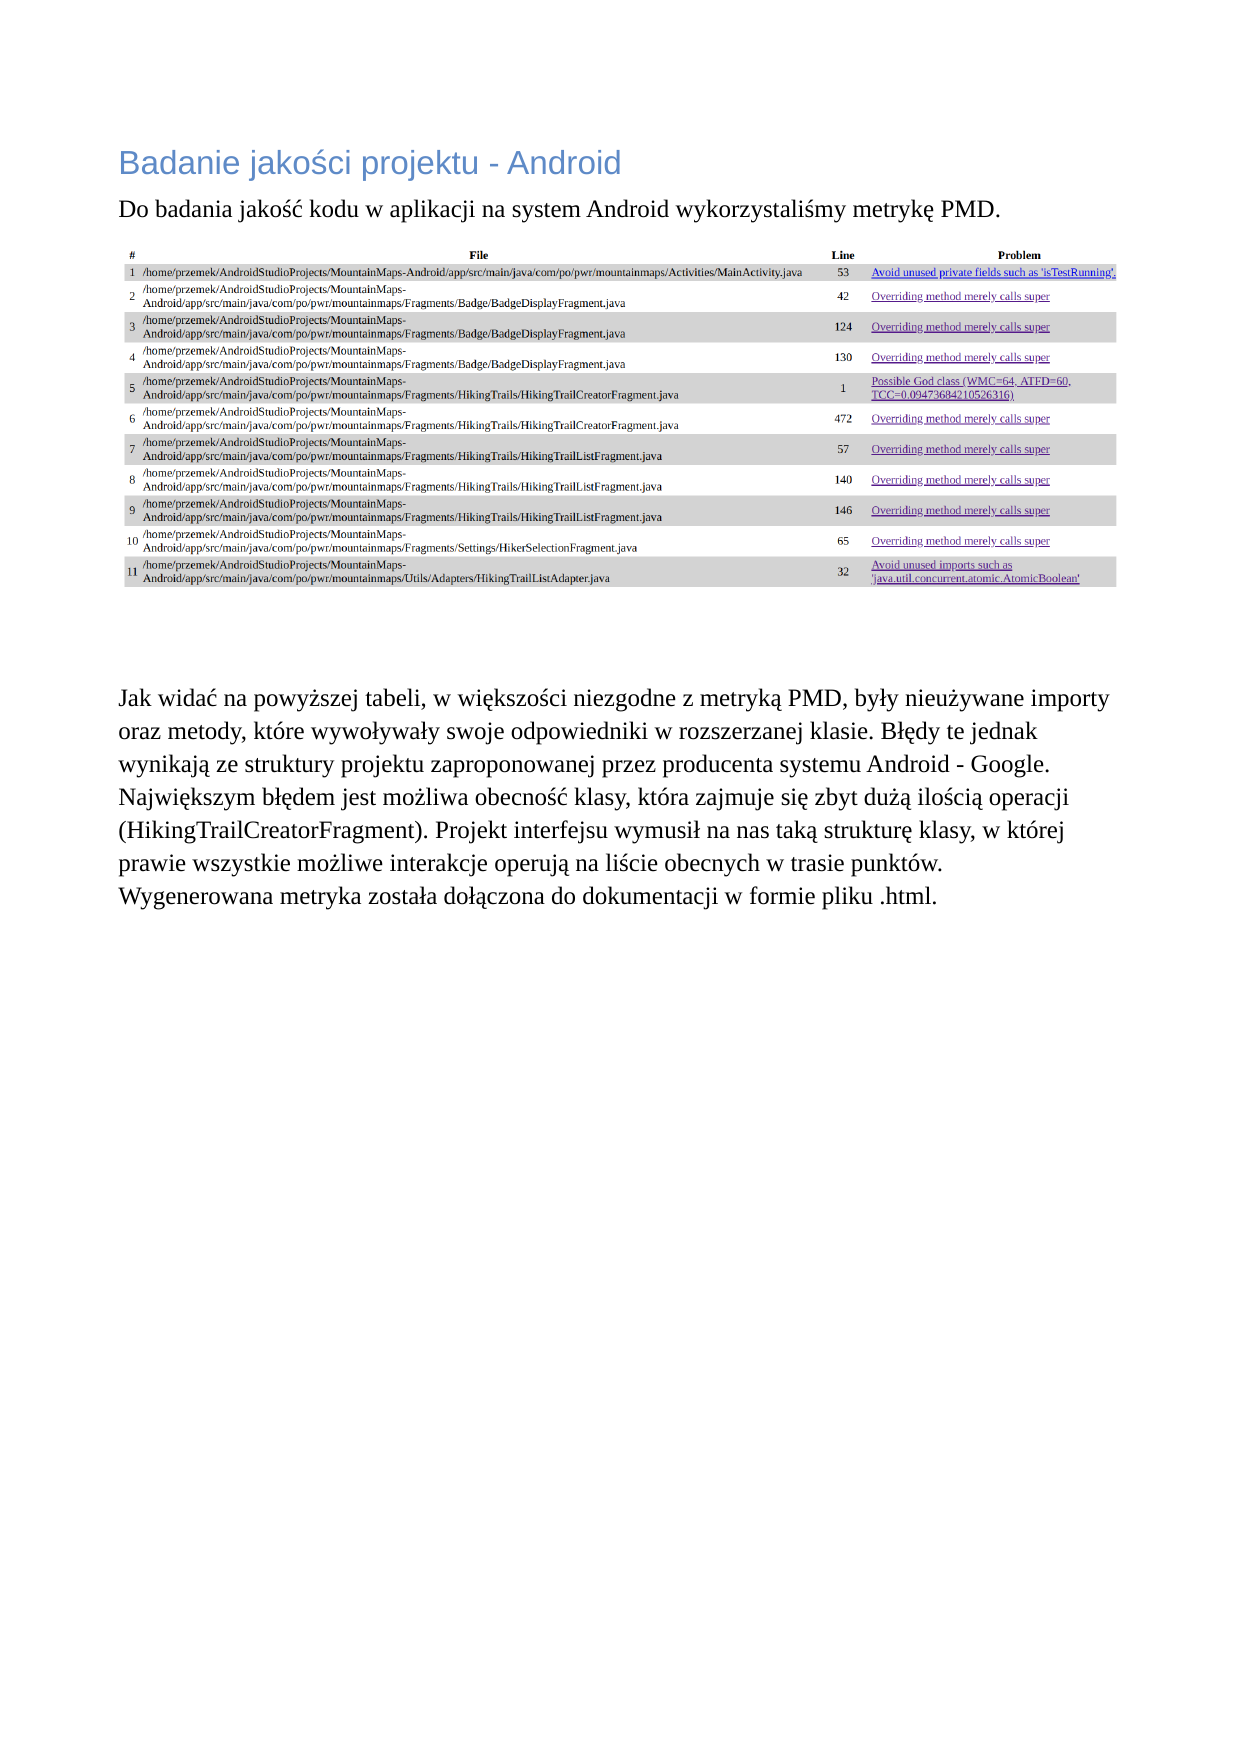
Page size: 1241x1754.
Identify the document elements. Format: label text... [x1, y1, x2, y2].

table_header [118, 242, 1122, 635]
text Do badania jakość kodu w aplikacji na system Android wykorzystaliśmy metrykę PMD. [118, 194, 1122, 223]
subtitle Badanie jakości projektu - Android [118, 143, 1122, 182]
text Jak widać na powyższej tabeli, w większości niezgodne z metryką PMD, były nieużywane importy oraz metody, które wywoływały swoje odpowiedniki w rozszerzanej klasie. Błędy te jednak wynikają ze struktury projektu zaproponowanej przez producenta systemu Android - Google. Największym błędem jest możliwa obecność klasy, która zajmuje się zbyt dużą ilością operacji (HikingTrailCreatorFragment). Projekt interfejsu wymusił na nas taką strukturę klasy, w której prawie wszystkie możliwe interakcje operują na liście obecnych w trasie punktów. Wygenerowana metryka została dołączona do dokumentacji w formie pliku .html. [118, 683, 1122, 910]
picture [123, 247, 1117, 592]
